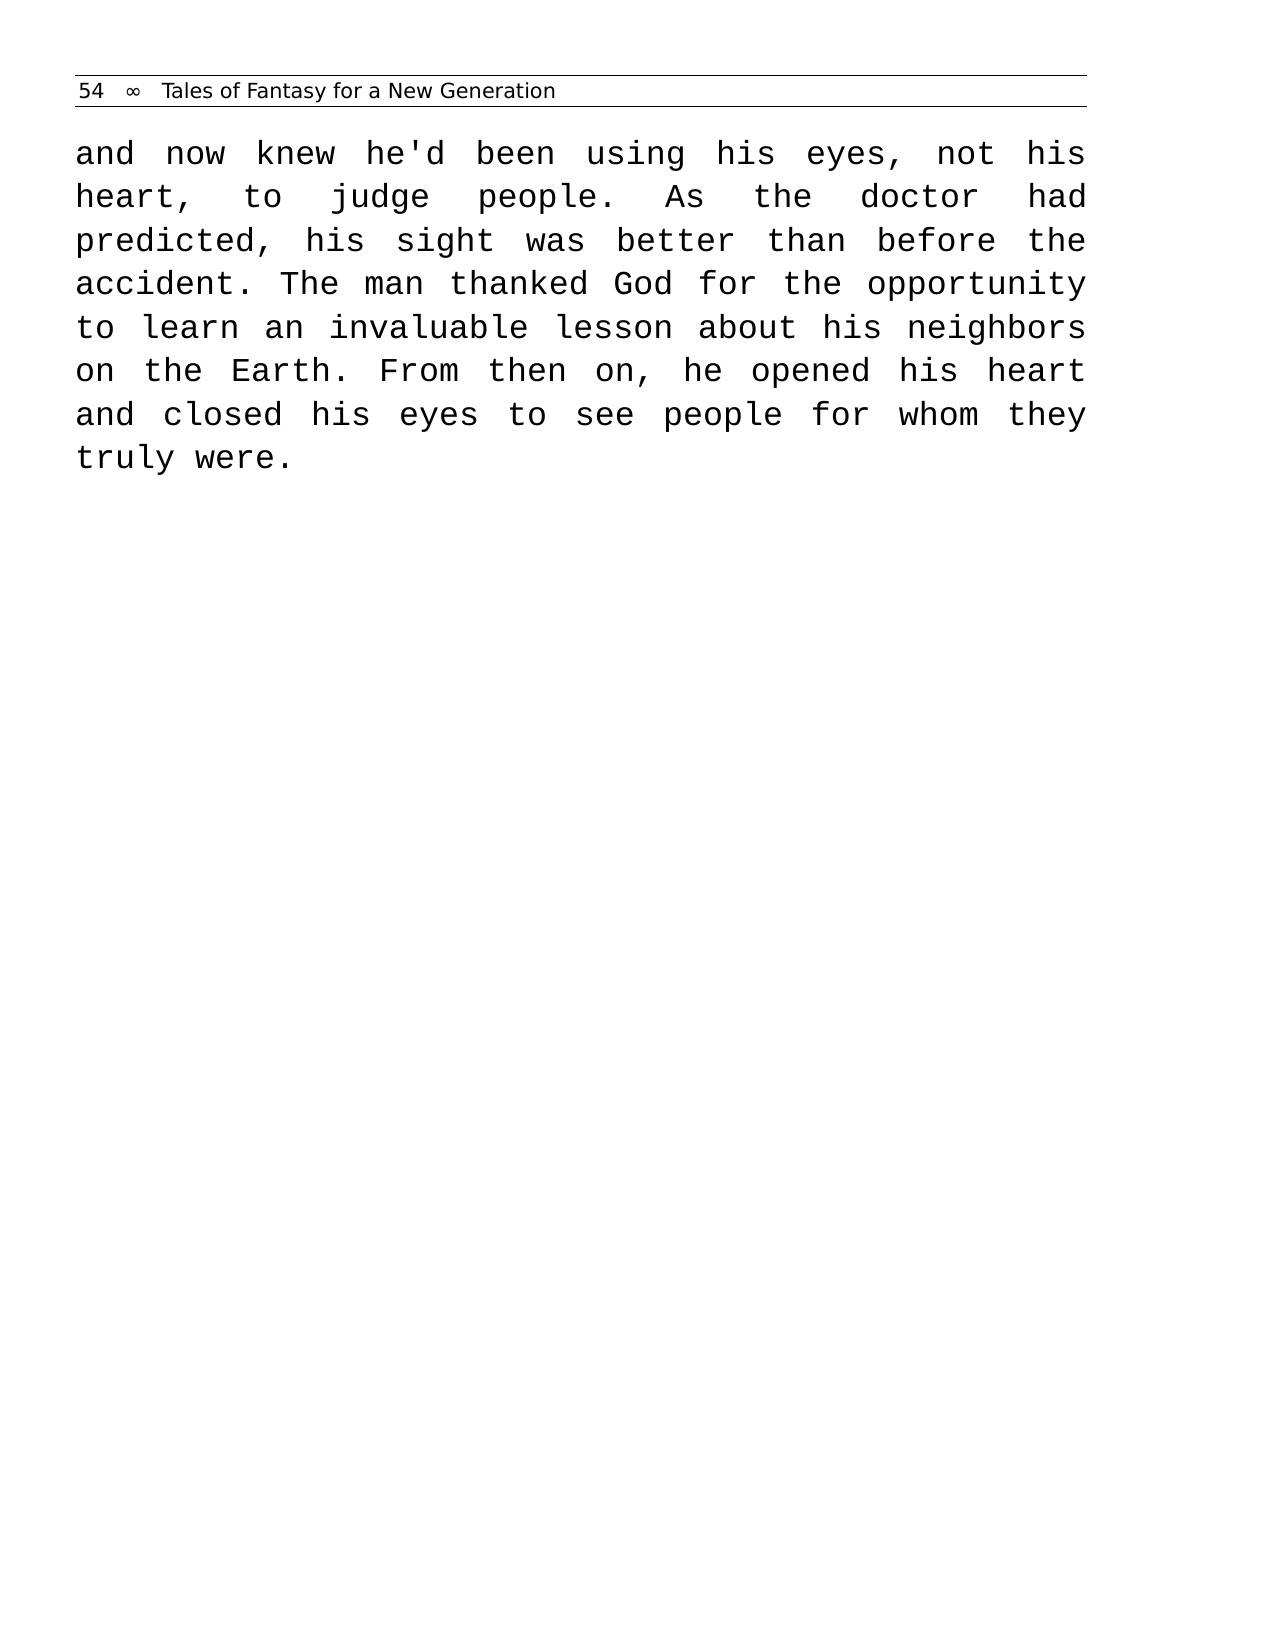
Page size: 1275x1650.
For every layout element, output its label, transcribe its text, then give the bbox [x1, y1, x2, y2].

text and now knew he'd been using his eyes, not his heart, to judge people. As the doctor had predicted, his sight was better than before the accident. The man thanked God for the opportunity to learn an invaluable lesson about his neighbors on the Earth. From then on, he opened his heart and closed his eyes to see people for whom they truly were. [75, 137, 1087, 478]
